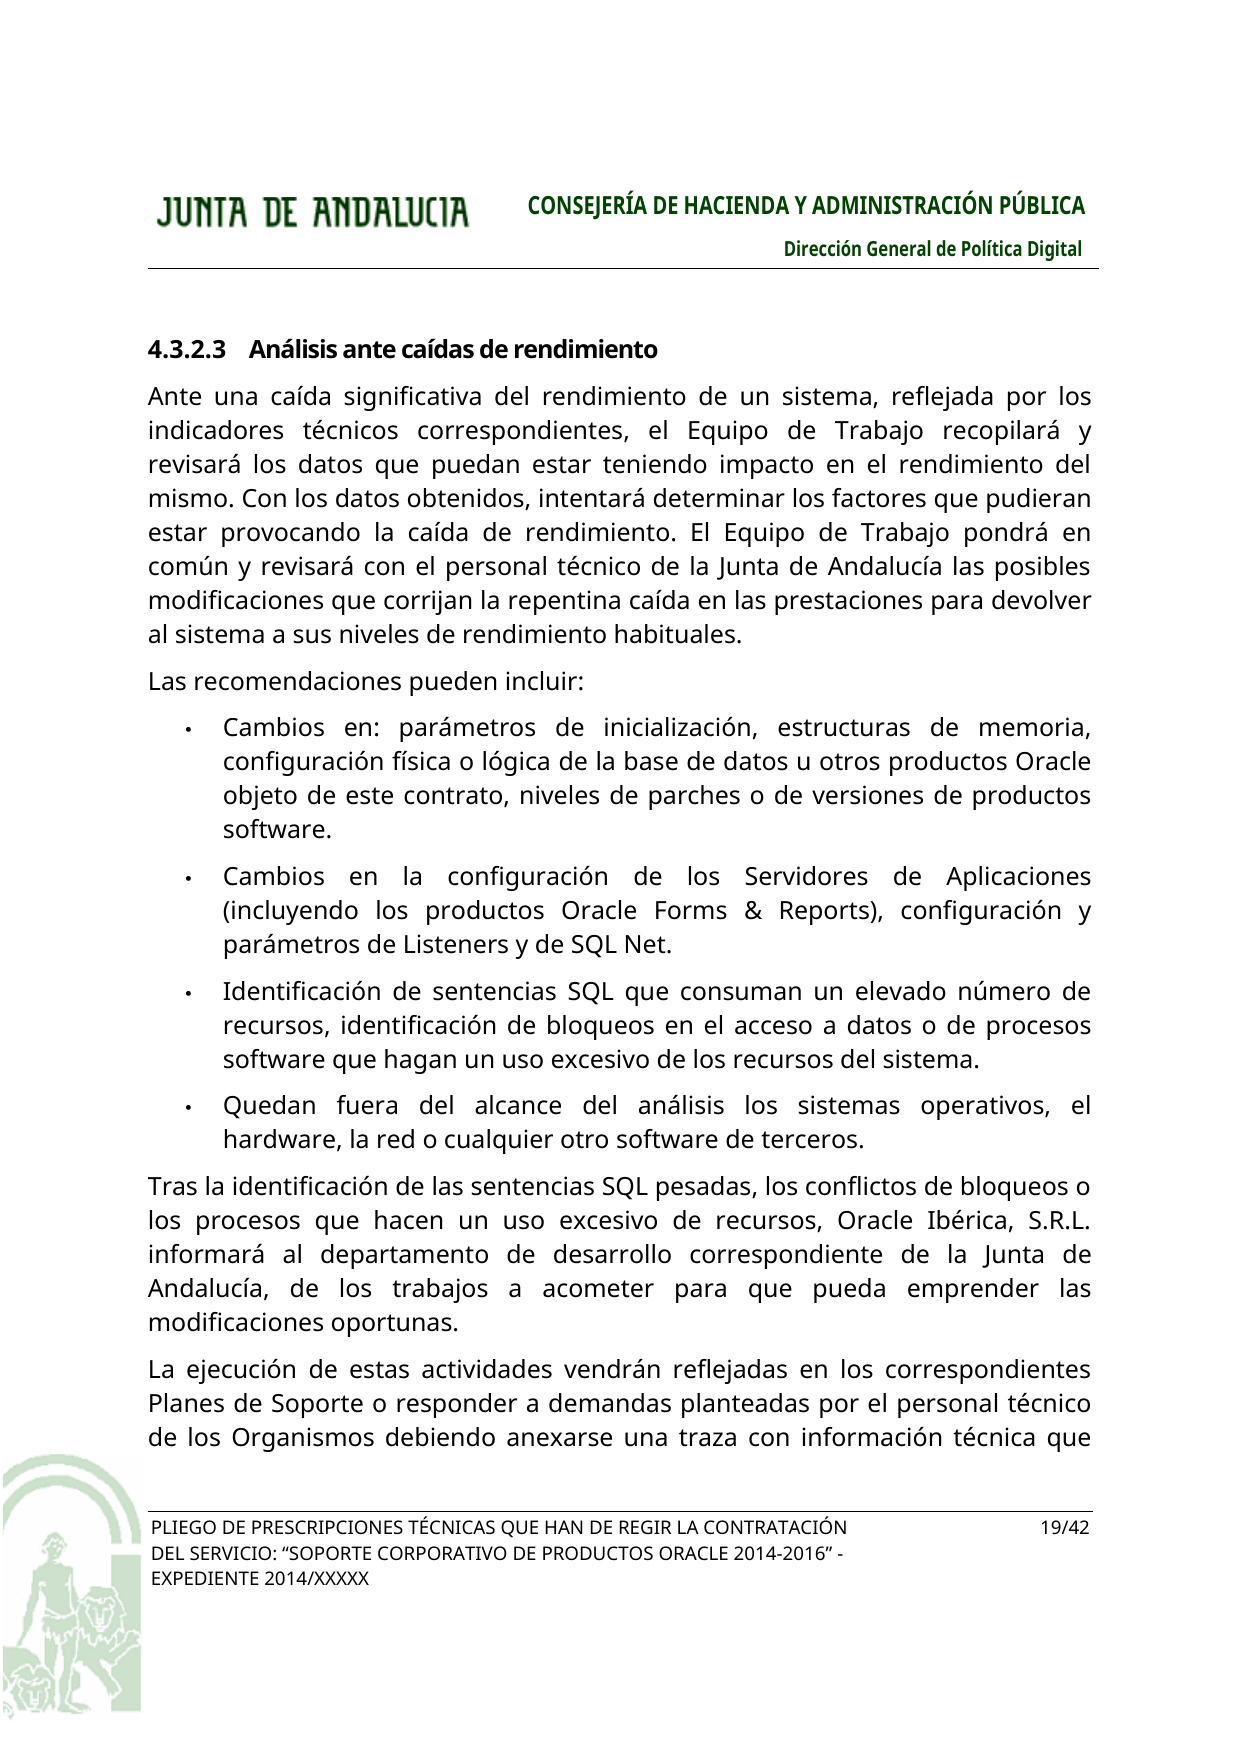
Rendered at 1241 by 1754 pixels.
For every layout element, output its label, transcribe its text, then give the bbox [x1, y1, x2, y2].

text Las recomendaciones pueden incluir: [148, 663, 1093, 697]
text Tras la identificación de las sentencias SQL pesadas, los conflictos de bloqueos o los procesos que hacen un uso excesivo de recursos, Oracle Ibérica, S.R.L. informará al departamento de desarrollo correspondiente de la Junta de Andalucía, de los trabajos a acometer para que pueda emprender las modificaciones oportunas. [148, 1169, 1093, 1339]
text La ejecución de estas actividades vendrán reflejadas en los correspondientes Planes de Soporte o responder a demandas planteadas por el personal técnico de los Organismos debiendo anexarse una traza con información técnica que [148, 1351, 1093, 1454]
list Cambios en la configuración de los Servidores de Aplicaciones (incluyendo los productos Oracle Forms & Reports), configuración y parámetros de Listeners y de SQL Net. [185, 859, 1093, 961]
list Identificación de sentencias SQL que consuman un elevado número de recursos, identificación de bloqueos en el acceso a datos o de procesos software que hagan un uso excesivo de los recursos del sistema. [185, 973, 1093, 1076]
picture [156, 197, 471, 229]
text Ante una caída significativa del rendimiento de un sistema, reflejada por los indicadores técnicos correspondientes, el Equipo de Trabajo recopilará y revisará los datos que puedan estar teniendo impacto en el rendimiento del mismo. Con los datos obtenidos, intentará determinar los factores que pudieran estar provocando la caída de rendimiento. El Equipo de Trabajo pondrá en común y revisará con el personal técnico de la Junta de Andalucía las posibles modificaciones que corrijan la repentina caída en las prestaciones para devolver al sistema a sus niveles de rendimiento habituales. [148, 378, 1093, 651]
subtitle Análisis ante caídas de rendimiento [148, 332, 1093, 366]
list Cambios en: parámetros de inicialización, estructuras de memoria, configuración física o lógica de la base de datos u otros productos Oracle objeto de este contrato, niveles de parches o de versiones de productos software. [185, 710, 1093, 846]
list Quedan fuera del alcance del análisis los sistemas operativos, el hardware, la red o cualquier otro software de terceros. [185, 1088, 1093, 1156]
picture [2, 1454, 144, 1722]
